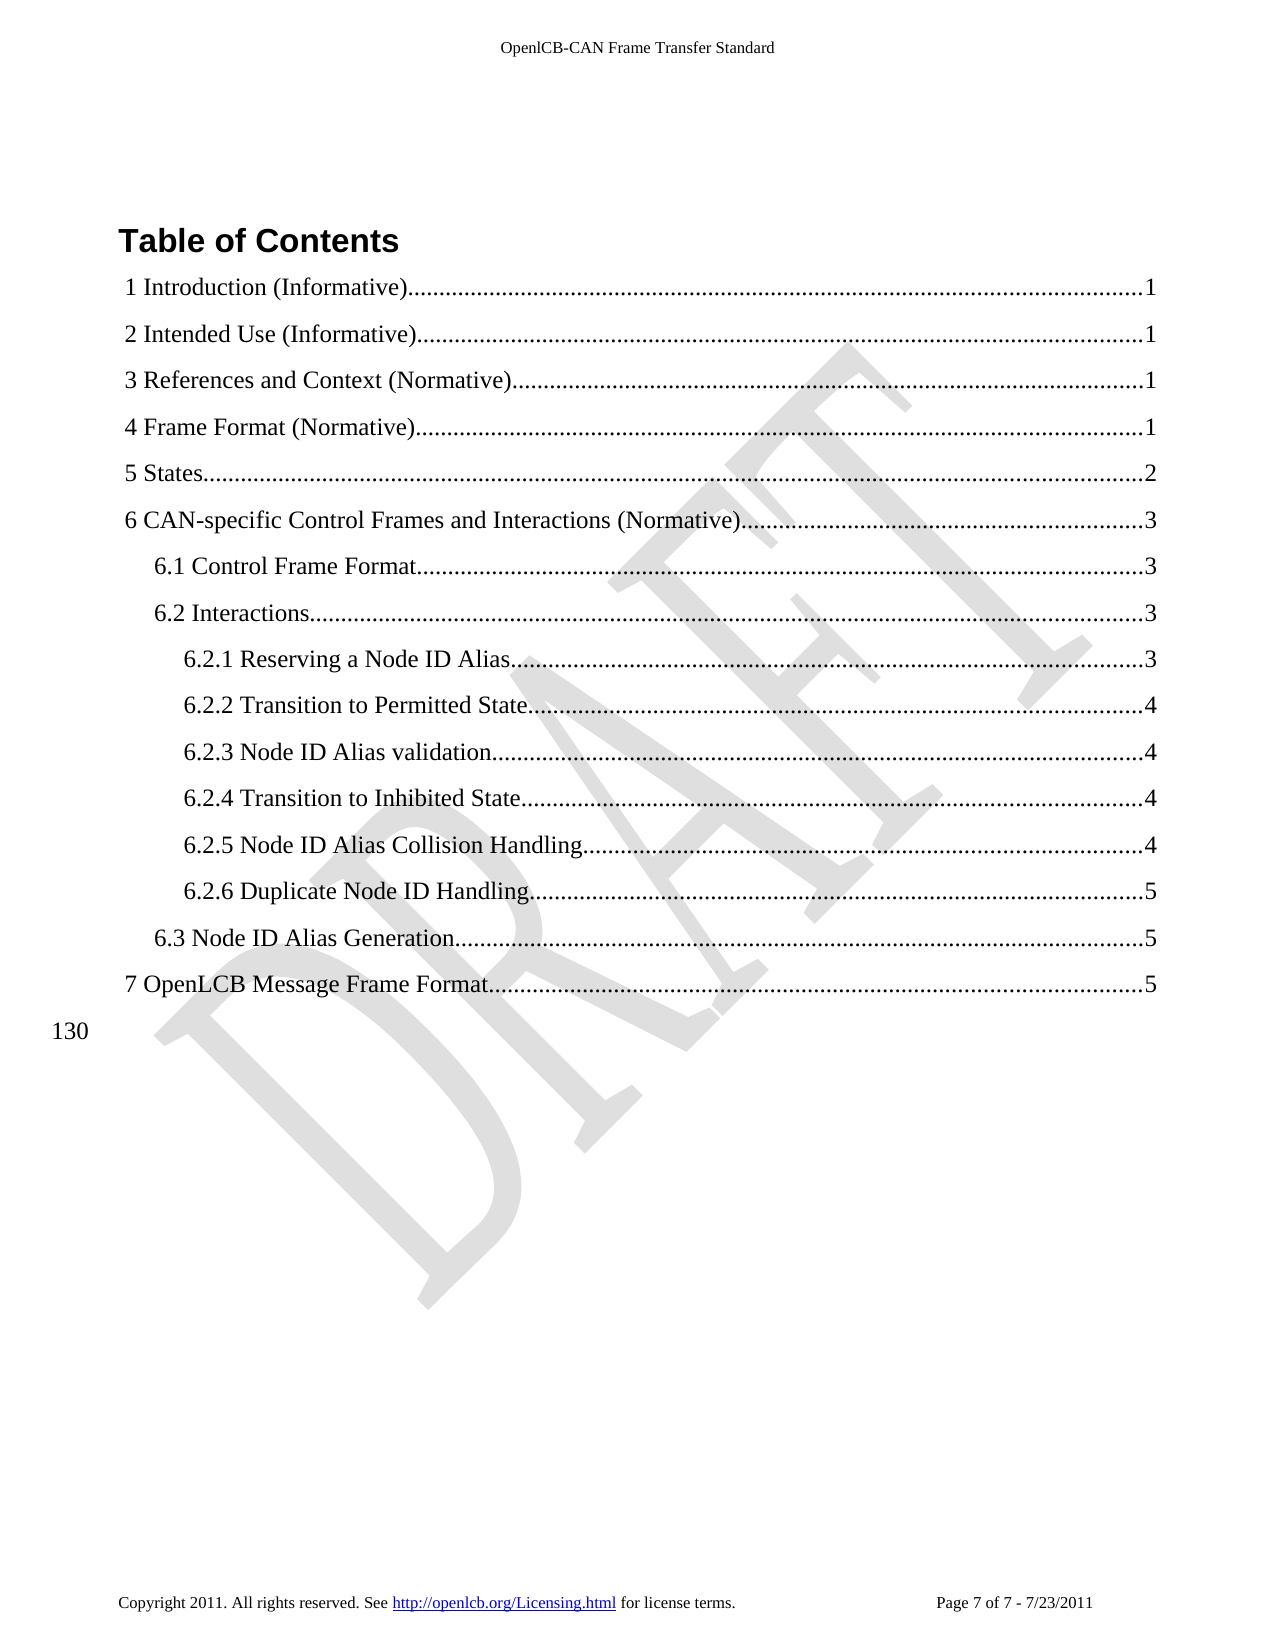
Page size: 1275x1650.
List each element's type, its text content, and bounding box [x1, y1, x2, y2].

text 2 Intended Use (Informative) 1 [118, 319, 1157, 348]
text 6.2.6 Duplicate Node ID Handling 5 [670, 876, 816, 905]
text 7 OpenLCB Message Frame Format 5 [592, 969, 721, 998]
text 7 OpenLCB Message Frame Format 5 [742, 969, 1157, 998]
text 6 CAN-specific Control Frames and Interactions (Normative) 3 [742, 505, 894, 533]
text 6.2.4 Transition to Inhibited State 4 [720, 783, 872, 812]
text 6 CAN-specific Control Frames and Interactions (Normative) 3 [695, 509, 751, 533]
text 6.3 Node ID Alias Generation 5 [429, 923, 515, 952]
text 5 States 2 [862, 458, 1157, 487]
text 6.2.4 Transition to Inhibited State 4 [603, 783, 701, 812]
text 5 States 2 [118, 458, 745, 487]
text 6.3 Node ID Alias Generation 5 [541, 923, 699, 952]
text 4 Frame Format (Normative) 1 [816, 412, 1157, 441]
text 6.2 Interactions 3 [701, 598, 811, 626]
text 6.2 Interactions 3 [1002, 598, 1157, 626]
text 3 References and Context (Normative) 1 [834, 374, 882, 394]
text 6.2 Interactions 3 [148, 598, 686, 626]
text 5 States 2 [757, 458, 848, 487]
text 6.2.1 Reserving a Node ID Alias 3 [849, 644, 1033, 673]
text 6.2.2 Transition to Permitted State 4 [584, 691, 779, 719]
text 6.2 Interactions 3 [803, 598, 987, 626]
text 6.2.3 Node ID Alias validation 4 [571, 737, 639, 766]
text 6.2.5 Node ID Alias Collision Handling 4 [368, 830, 469, 859]
text 6.2.4 Transition to Inhibited State 4 [886, 783, 1157, 812]
text 6.2.1 Reserving a Node ID Alias 3 [1067, 644, 1157, 673]
text 6.2.2 Transition to Permitted State 4 [177, 691, 539, 719]
text 6.2.5 Node ID Alias Collision Handling 4 [789, 830, 1157, 859]
text 7 OpenLCB Message Frame Format 5 [229, 977, 338, 998]
text 6.2.6 Duplicate Node ID Handling 5 [835, 876, 1157, 905]
text 6.2.3 Node ID Alias validation 4 [177, 737, 571, 766]
text 6.2.5 Node ID Alias Collision Handling 4 [177, 830, 357, 859]
text 6.1 Control Frame Format 3 [665, 551, 941, 580]
text 3 References and Context (Normative) 1 [873, 365, 1157, 394]
text 3 References and Context (Normative) 1 [118, 365, 823, 394]
text 6.2.2 Transition to Permitted State 4 [798, 691, 1157, 719]
text 4 Frame Format (Normative) 1 [118, 412, 776, 441]
text 7 OpenLCB Message Frame Format 5 [118, 969, 219, 998]
text 6.2.6 Duplicate Node ID Handling 5 [524, 876, 667, 905]
subtitle Table of Contents [118, 221, 1157, 260]
text 7 OpenLCB Message Frame Format 5 [502, 972, 577, 998]
text 6.3 Node ID Alias Generation 5 [700, 923, 1157, 952]
text 1 Introduction (Informative) 1 [118, 272, 1157, 301]
text 6.2.1 Reserving a Node ID Alias 3 [177, 644, 733, 673]
text 6.2.4 Transition to Inhibited State 4 [177, 783, 603, 812]
text 6.2.5 Node ID Alias Collision Handling 4 [484, 830, 635, 859]
text 7 OpenLCB Message Frame Format 5 [357, 969, 461, 998]
text 6.2.3 Node ID Alias validation 4 [652, 737, 826, 766]
text 6.2.1 Reserving a Node ID Alias 3 [747, 644, 809, 673]
text 6.2.5 Node ID Alias Collision Handling 4 [636, 830, 679, 856]
text 6.2.6 Duplicate Node ID Handling 5 [177, 876, 368, 905]
text 6.2.1 Reserving a Node ID Alias 3 [820, 655, 860, 673]
text 6 CAN-specific Control Frames and Interactions (Normative) 3 [118, 505, 683, 533]
text 6 CAN-specific Control Frames and Interactions (Normative) 3 [909, 505, 1157, 533]
text 6.2.5 Node ID Alias Collision Handling 4 [690, 830, 773, 859]
text 6.1 Control Frame Format 3 [955, 551, 1157, 580]
text 6.3 Node ID Alias Generation 5 [148, 923, 415, 952]
text 6.2.3 Node ID Alias validation 4 [840, 737, 1157, 766]
text 6.2.6 Duplicate Node ID Handling 5 [382, 876, 507, 905]
text 6.1 Control Frame Format 3 [148, 551, 637, 580]
